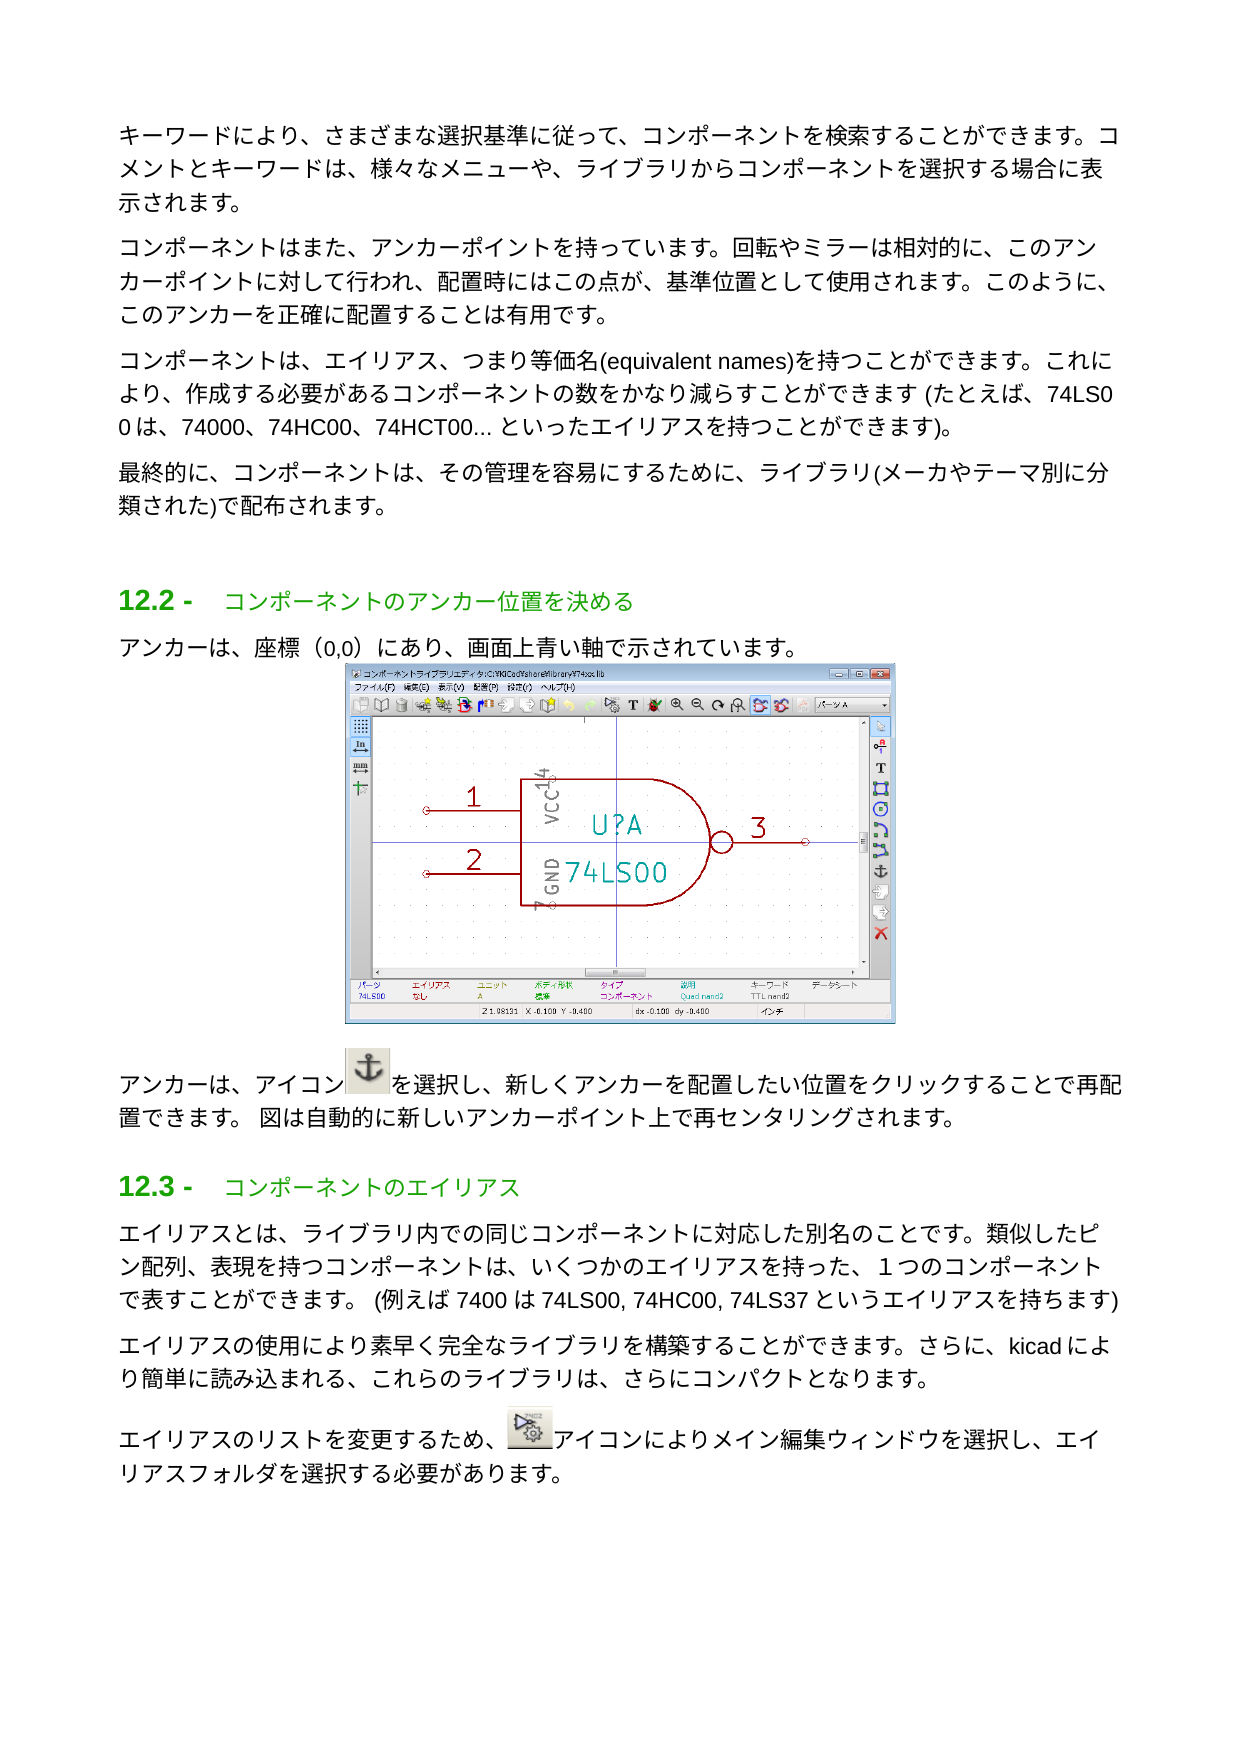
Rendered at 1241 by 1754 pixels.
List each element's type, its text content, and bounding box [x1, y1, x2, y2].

text アンカーは、座標（0,0）にあり、画面上青い軸で示されています。 [118, 630, 1122, 663]
text エイリアスとは、ライブラリ内での同じコンポーネントに対応した別名のことです。類似したピン配列、表現を持つコンポーネントは、いくつかのエイリアスを持った、１つのコンポーネントで表すことができます。 (例えば 7400 は74LS00, 74HC00, 74LS37というエイリアスを持ちます) [118, 1216, 1122, 1315]
text 最終的に、コンポーネントは、その管理を容易にするために、ライブラリ(メーカやテーマ別に分類された)で配布されます。 [118, 455, 1122, 521]
text キーワードにより、さまざまな選択基準に従って、コンポーネントを検索することができます。コメントとキーワードは、様々なメニューや、ライブラリからコンポーネントを選択する場合に表示されます。 [118, 118, 1122, 218]
text エイリアスの使用により素早く完全なライブラリを構築することができます。さらに、kicadにより簡単に読み込まれる、これらのライブラリは、さらにコンパクトとなります。 [118, 1328, 1122, 1394]
picture [507, 1406, 553, 1449]
subtitle コンポーネントのアンカー位置を決める [118, 583, 1122, 617]
text エイリアスのリストを変更するため、アイコンによりメイン編集ウィンドウを選択し、エイリアスフォルダを選択する必要があります。 [118, 1407, 1122, 1489]
text コンポーネントは、エイリアス、つまり等価名(equivalent names)を持つことができます。これにより、作成する必要があるコンポーネントの数をかなり減らすことができます (たとえば、74LS00は、74000、74HC00、74HCT00... といったエイリアスを持つことができます)。 [118, 342, 1122, 442]
picture [344, 663, 896, 1024]
subtitle コンポーネントのエイリアス [118, 1169, 1122, 1203]
picture [345, 1048, 391, 1094]
text コンポーネントはまた、アンカーポイントを持っています。回転やミラーは相対的に、このアンカーポイントに対して行われ、配置時にはこの点が、基準位置として使用されます。このように、このアンカーを正確に配置することは有用です。 [118, 230, 1122, 330]
text アンカーは、アイコンを選択し、新しくアンカーを配置したい位置をクリックすることで再配置できます。 図は自動的に新しいアンカーポイント上で再センタリングされます。 [118, 1048, 1122, 1133]
